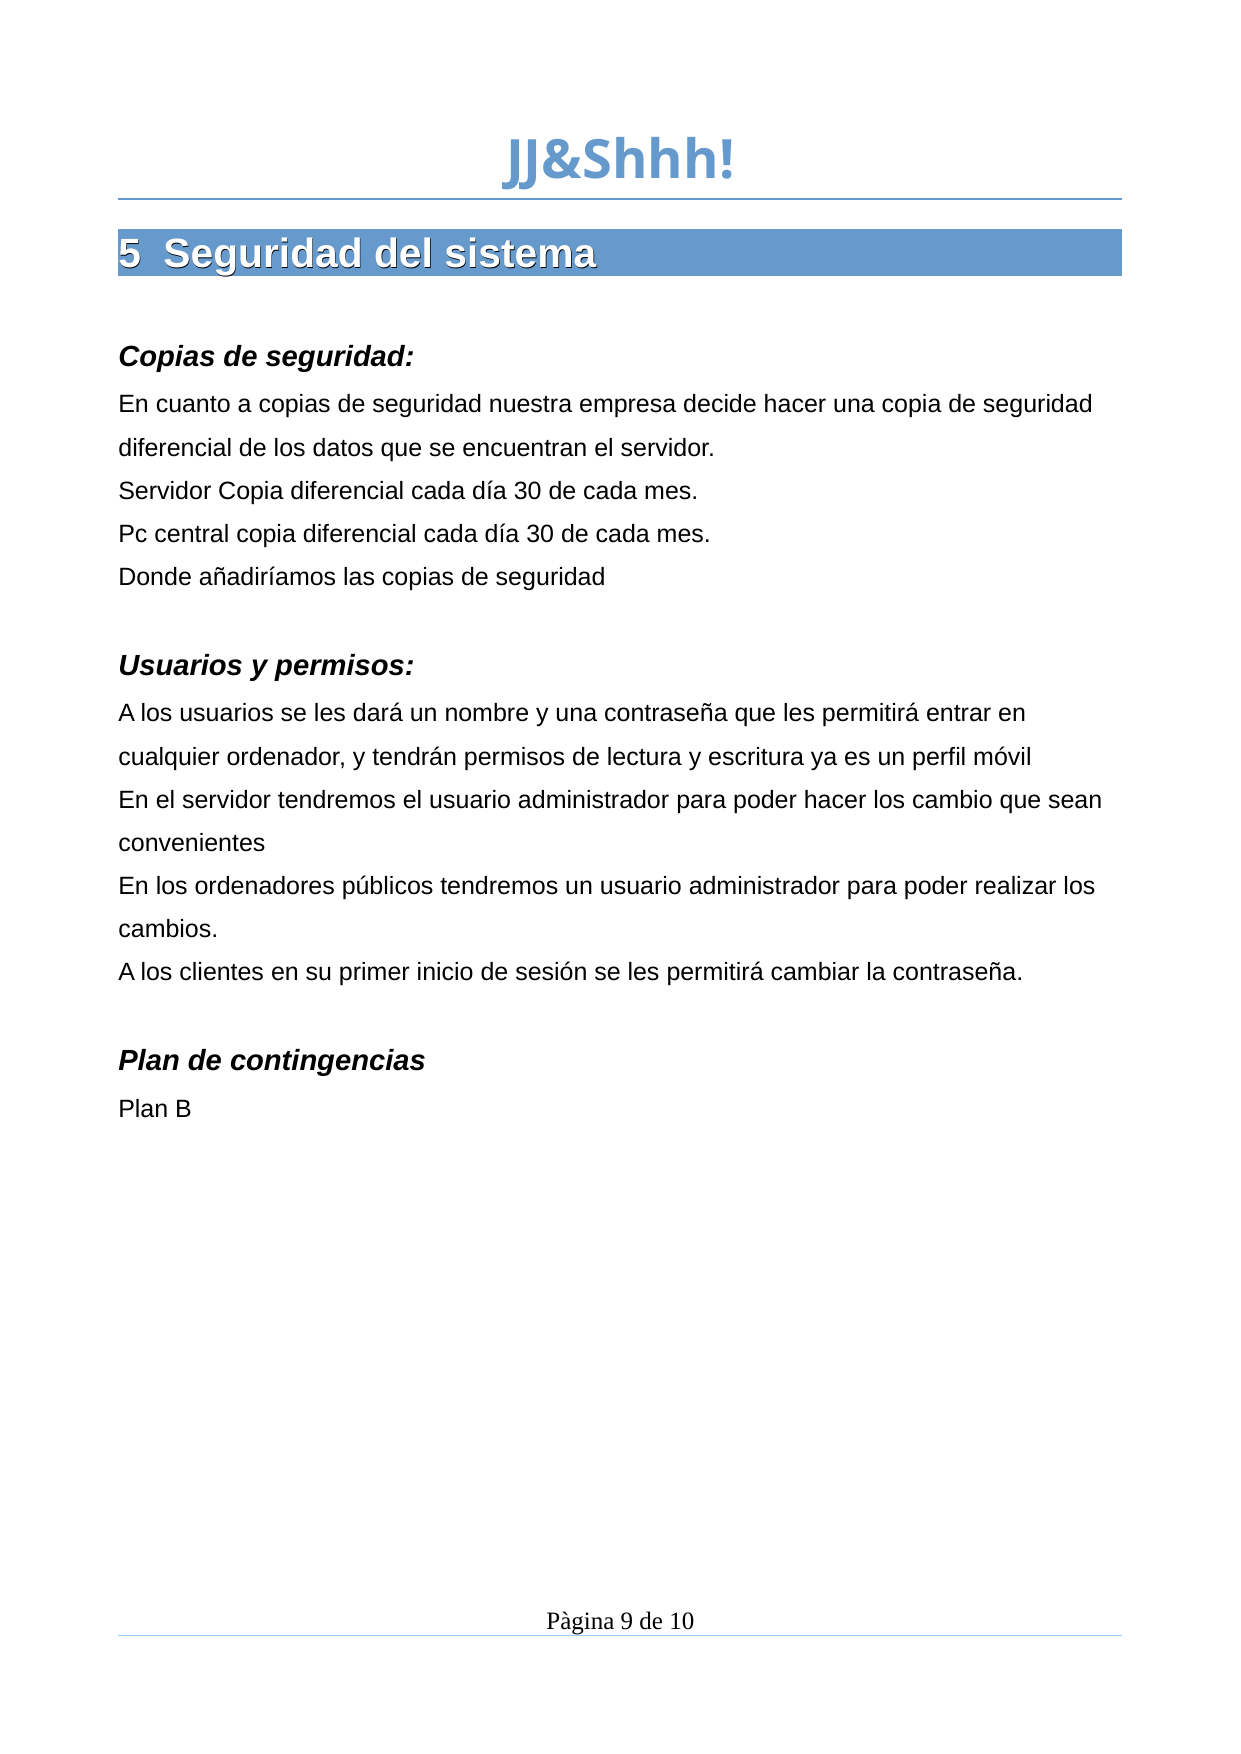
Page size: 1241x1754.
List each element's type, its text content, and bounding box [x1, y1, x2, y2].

text En el servidor tendremos el usuario administrador para poder hacer los cambio que sean convenientes [118, 785, 1122, 857]
text En los ordenadores públicos tendremos un usuario administrador para poder realizar los cambios. [118, 871, 1122, 943]
text A los clientes en su primer inicio de sesión se les permitirá cambiar la contraseña. [118, 957, 1122, 986]
text En cuanto a copias de seguridad nuestra empresa decide hacer una copia de seguridad diferencial de los datos que se encuentran el servidor. [118, 389, 1122, 461]
text Servidor Copia diferencial cada día 30 de cada mes. [118, 476, 1122, 504]
text Plan B [118, 1094, 1122, 1122]
text Donde añadiríamos las copias de seguridad [118, 562, 1122, 591]
text A los usuarios se les dará un nombre y una contraseña que les permitirá entrar en cualquier ordenador, y tendrán permisos de lectura y escritura ya es un perfil móvil [118, 698, 1122, 770]
text Plan de contingencias [118, 1043, 1122, 1077]
text Copias de seguridad: [118, 339, 1122, 373]
text Usuarios y permisos: [118, 648, 1122, 682]
text Pc central copia diferencial cada día 30 de cada mes. [118, 519, 1122, 547]
subtitle Seguridad del sistema [118, 229, 1122, 276]
